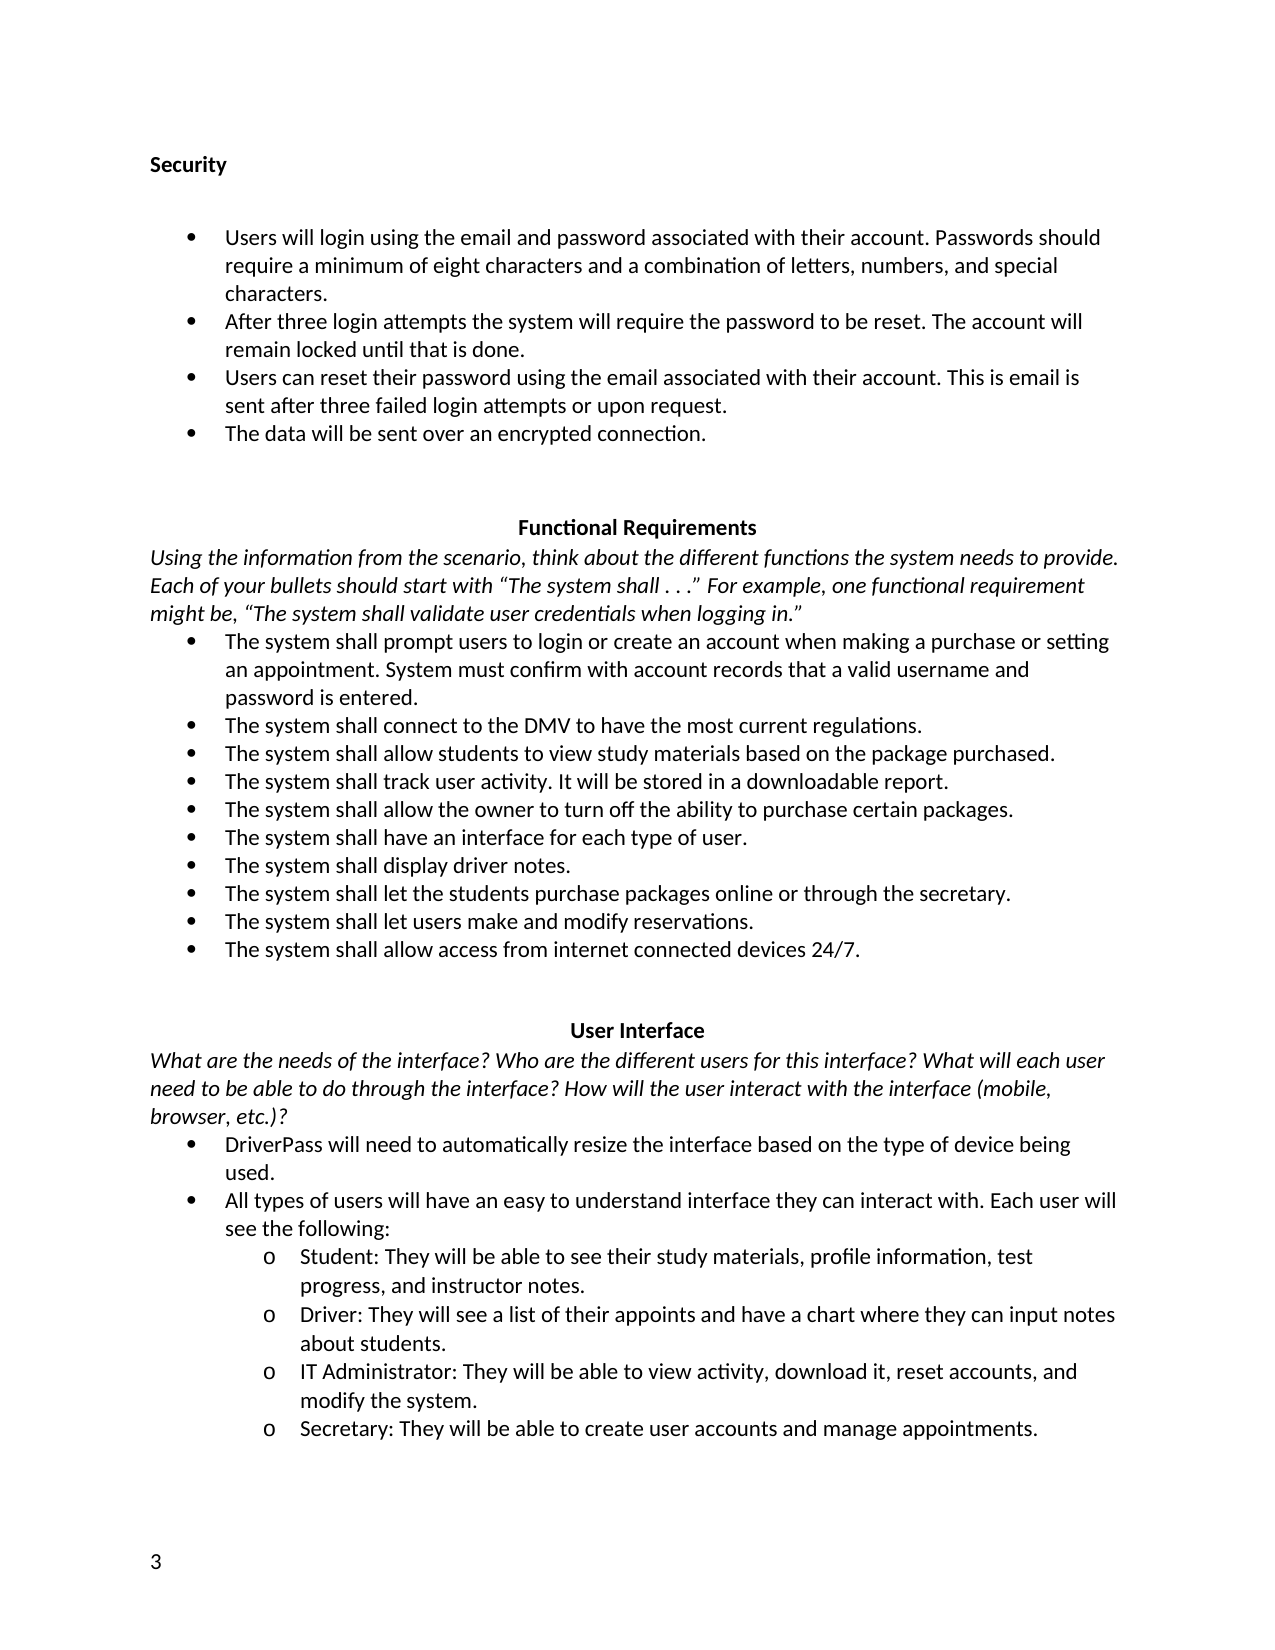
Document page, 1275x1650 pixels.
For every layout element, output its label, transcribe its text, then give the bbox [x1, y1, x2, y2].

text What are the needs of the interface? Who are the different users for this interface? What will each user need to be able to do through the interface? How will the user interact with the interface (mobile, browser, etc.)? [150, 1046, 1125, 1130]
list Driver: They will see a list of their appoints and have a chart where they can input notes about students. [262, 1300, 1125, 1357]
list The system shall allow the owner to turn off the ability to purchase certain packages. [187, 795, 1125, 823]
list The system shall display driver notes. [187, 851, 1125, 879]
list All types of users will have an easy to understand interface they can interact with. Each user will see the following: [187, 1186, 1125, 1242]
subtitle Functional Requirements [150, 513, 1125, 541]
list The data will be sent over an encrypted connection. [187, 419, 1125, 447]
list The system shall let users make and modify reservations. [187, 907, 1125, 935]
list The system shall allow students to view study materials based on the package purchased. [187, 739, 1125, 767]
list Users can reset their password using the email associated with their account. This is email is sent after three failed login attempts or upon request. [187, 363, 1125, 419]
subtitle User Interface [150, 1016, 1125, 1044]
list The system shall track user activity. It will be stored in a downloadable report. [187, 767, 1125, 795]
subtitle Security [150, 150, 1125, 178]
list The system shall connect to the DMV to have the most current regulations. [187, 711, 1125, 739]
list Secretary: They will be able to create user accounts and manage appointments. [262, 1414, 1125, 1443]
list The system shall have an interface for each type of user. [187, 823, 1125, 851]
list DriverPass will need to automatically resize the interface based on the type of device being used. [187, 1130, 1125, 1186]
list Student: They will be able to see their study materials, profile information, test progress, and instructor notes. [262, 1242, 1125, 1300]
list The system shall let the students purchase packages online or through the secretary. [187, 879, 1125, 907]
list Users will login using the email and password associated with their account. Passwords should require a minimum of eight characters and a combination of letters, numbers, and special characters. [187, 223, 1125, 307]
list The system shall allow access from internet connected devices 24/7. [187, 935, 1125, 963]
list The system shall prompt users to login or create an account when making a purchase or setting an appointment. System must confirm with account records that a valid username and password is entered. [187, 627, 1125, 711]
text Using the information from the scenario, think about the different functions the system needs to provide. Each of your bullets should start with “The system shall . . .” For example, one functional requirement might be, “The system shall validate user credentials when logging in.” [150, 543, 1125, 627]
list After three login attempts the system will require the password to be reset. The account will remain locked until that is done. [187, 307, 1125, 363]
list IT Administrator: They will be able to view activity, download it, reset accounts, and modify the system. [262, 1357, 1125, 1414]
